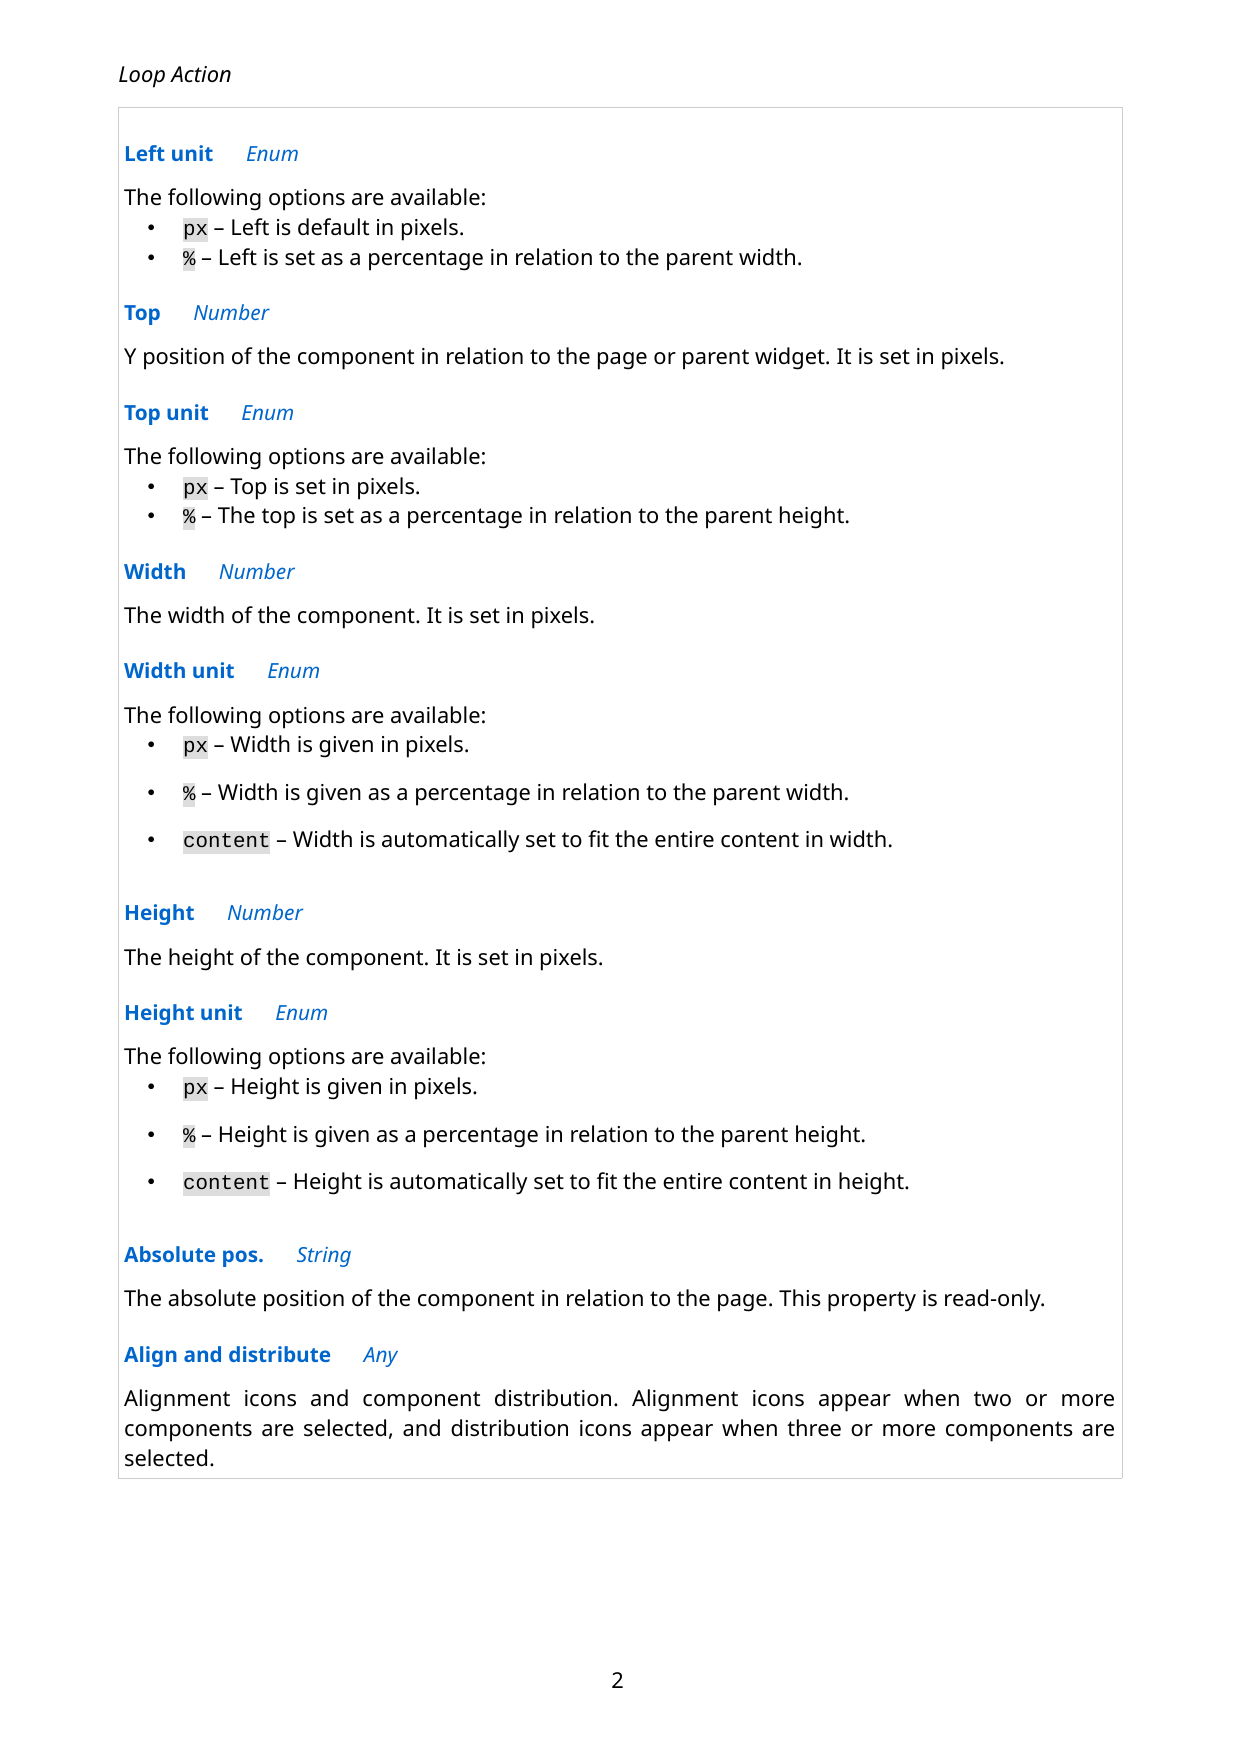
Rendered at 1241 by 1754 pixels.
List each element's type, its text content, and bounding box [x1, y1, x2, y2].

table_cell Left unit Enum The following options are available: px – Left is default in pixels. % – Left is set as a percentage in relation to the parent width. Top Number Y position of the component in relation to the page or parent widget. It is set in pixels. Top unit Enum The following options are available: px – Top is set in pixels. % – The top is set as a percentage in relation to the parent height. Width Number The width of the component. It is set in pixels. Width unit Enum The following options are available: px – Width is given in pixels. % – Width is given as a percentage in relation to the parent width. content – Width is automatically set to fit the entire content in width. Height Number The height of the component. It is set in pixels. Height unit Enum The following options are available: px – Height is given in pixels. % – Height is given as a percentage in relation to the parent height. content – Height is automatically set to fit the entire content in height. Absolute pos. String The absolute position of the component in relation to the page. This property is read-only. Align and distribute Any Alignment icons and component distribution. Alignment icons appear when two or more components are selected, and distribution icons appear when three or more components are selected. [119, 108, 1122, 1478]
